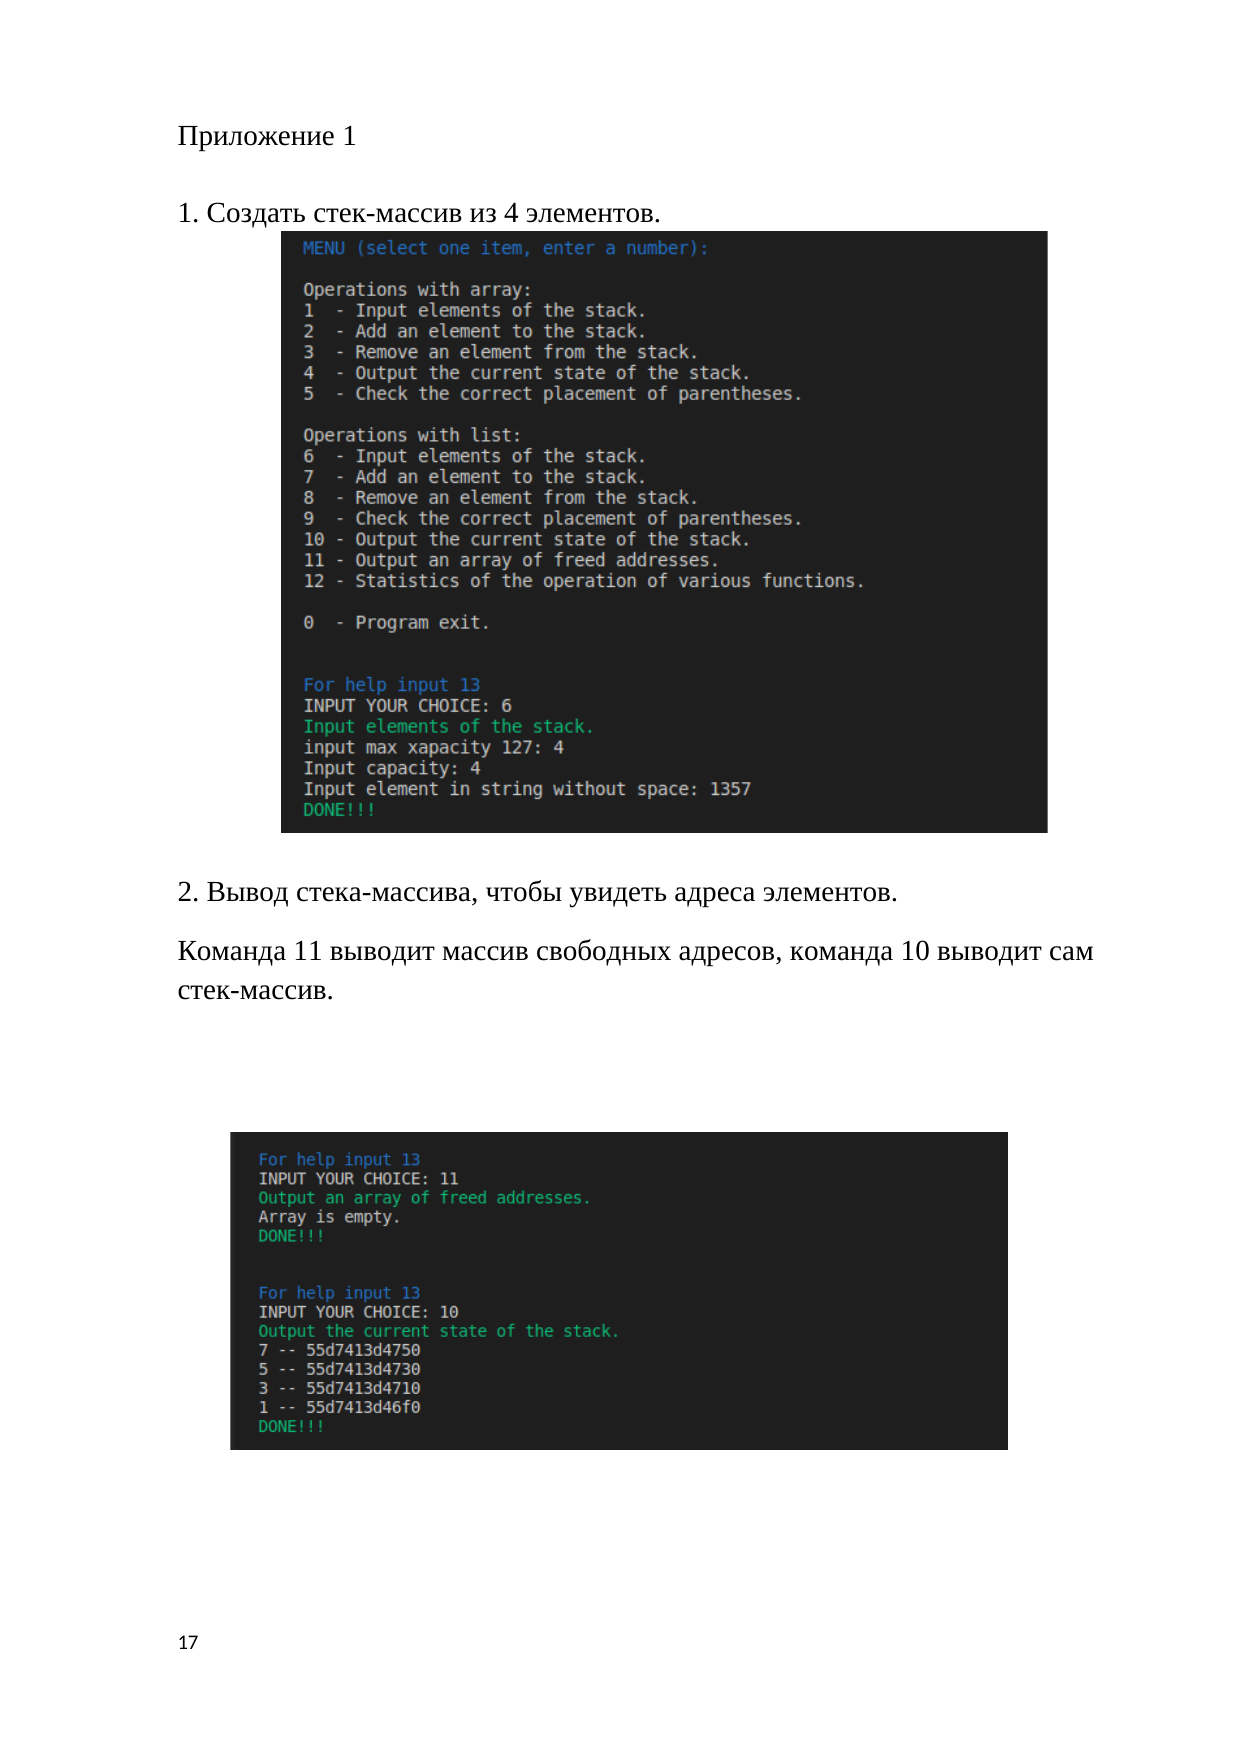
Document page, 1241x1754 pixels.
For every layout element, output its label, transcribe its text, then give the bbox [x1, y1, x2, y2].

text 2. Вывод стека-массива, чтобы увидеть адреса элементов. [177, 874, 1152, 908]
picture [281, 231, 1048, 833]
text Приложение 1 1. Создать стек-массив из 4 элементов. [177, 118, 1152, 229]
text Команда 11 выводит массив свободных адресов, команда 10 выводит сам стек-массив. [177, 933, 1152, 1006]
picture [230, 1132, 1008, 1450]
